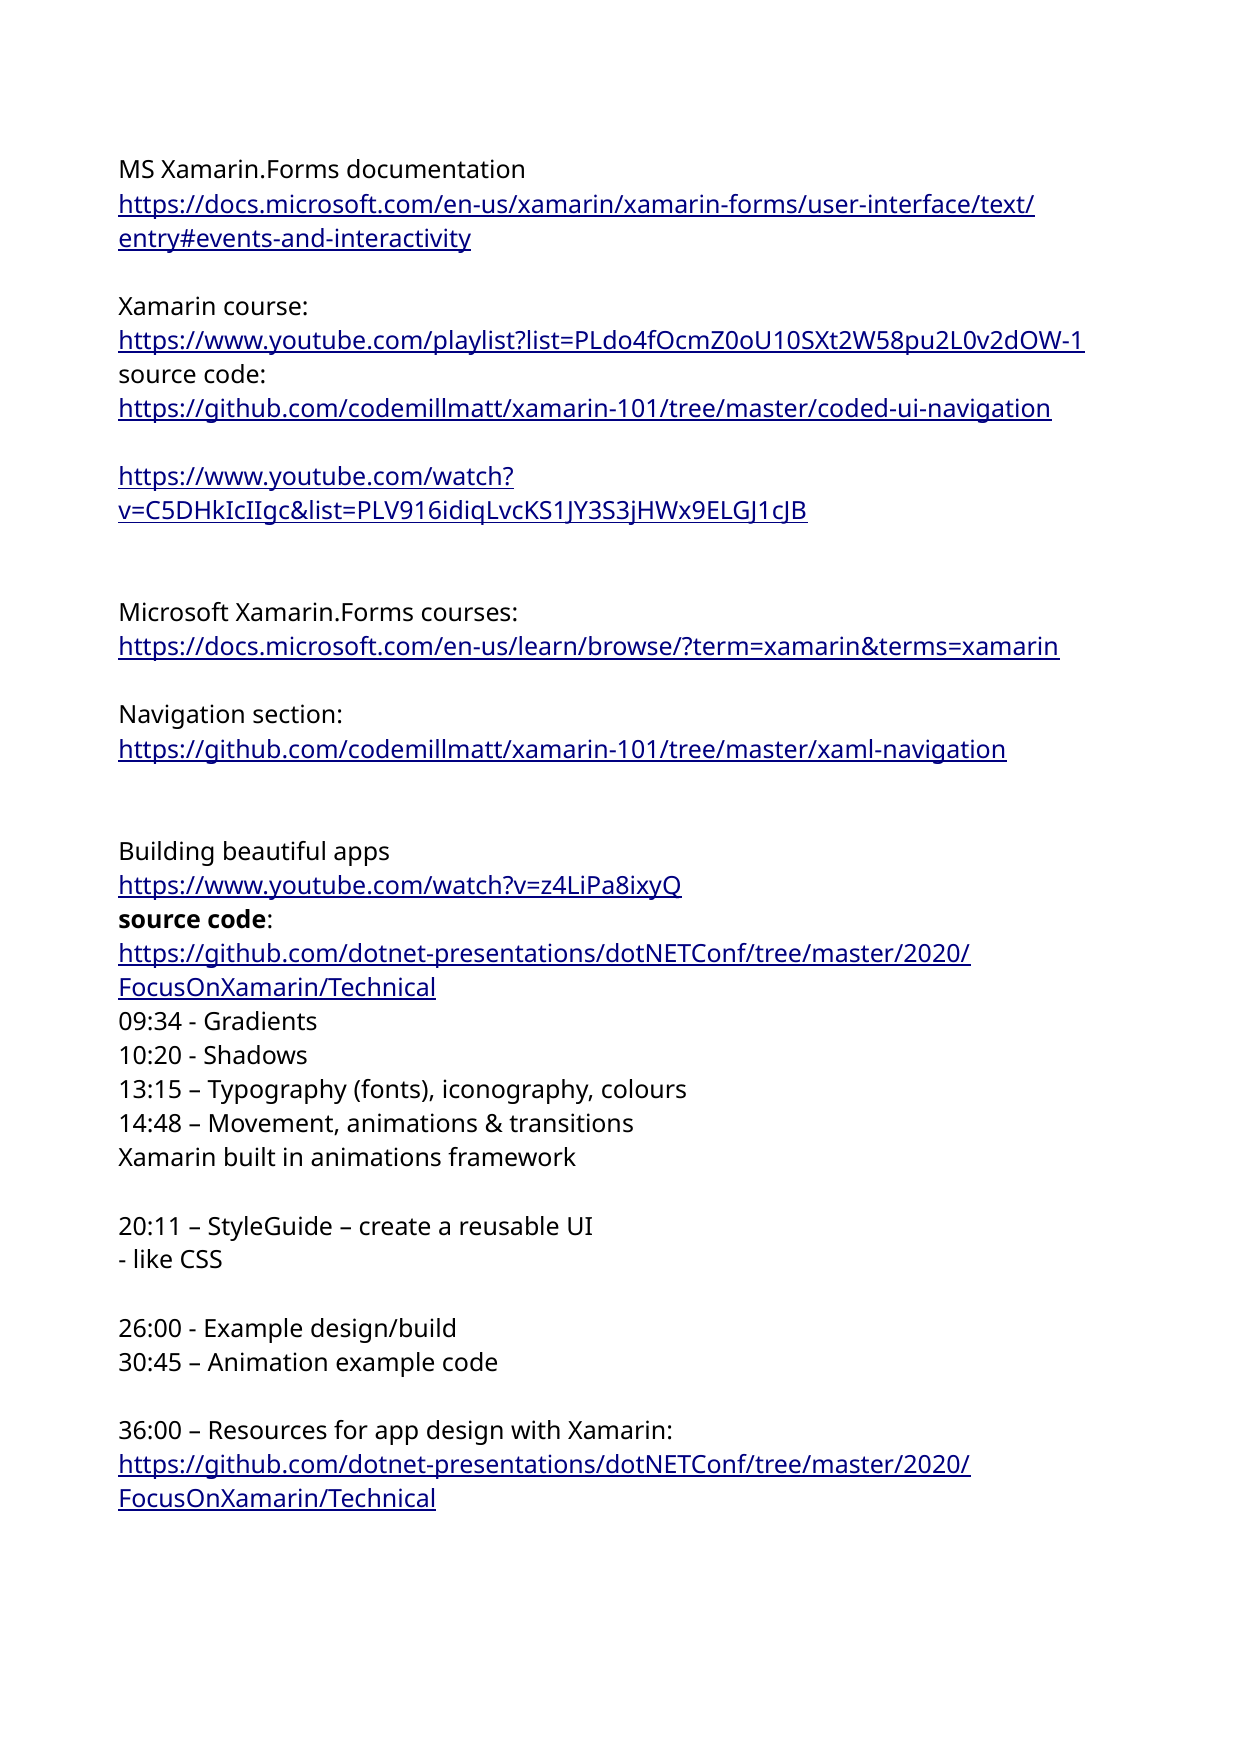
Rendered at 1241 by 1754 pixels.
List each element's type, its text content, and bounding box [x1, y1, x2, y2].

text 26:00 - Example design/build [118, 1310, 1122, 1344]
text source code: https://github.com/dotnet-presentations/dotNETConf/tree/master/2020/FocusOnXamarin/Technical [118, 902, 1122, 1004]
text 36:00 – Resources for app design with Xamarin: [118, 1412, 1122, 1447]
text 14:48 – Movement, animations & transitions [118, 1106, 1122, 1140]
text 13:15 – Typography (fonts), iconography, colours [118, 1072, 1122, 1106]
text https://github.com/dotnet-presentations/dotNETConf/tree/master/2020/FocusOnXamarin/Technical [118, 1447, 1122, 1515]
text https://github.com/codemillmatt/xamarin-101/tree/master/xaml-navigation [118, 731, 1122, 765]
text https://docs.microsoft.com/en-us/learn/browse/?term=xamarin&terms=xamarin [118, 629, 1122, 663]
text 10:20 - Shadows [118, 1038, 1122, 1072]
text https://www.youtube.com/watch?v=C5DHkIcIIgc&list=PLV916idiqLvcKS1JY3S3jHWx9ELGJ1cJB [118, 459, 1122, 527]
text https://www.youtube.com/playlist?list=PLdo4fOcmZ0oU10SXt2W58pu2L0v2dOW-1 [118, 322, 1122, 357]
text 30:45 – Animation example code [118, 1344, 1122, 1378]
text source code: [118, 357, 1122, 391]
text Xamarin course: [118, 288, 1122, 322]
text https://www.youtube.com/watch?v=z4LiPa8ixyQ [118, 867, 1122, 902]
text Microsoft Xamarin.Forms courses: [118, 595, 1122, 629]
text https://docs.microsoft.com/en-us/xamarin/xamarin-forms/user-interface/text/entry#events-and-interactivity [118, 186, 1122, 254]
text Xamarin built in animations framework [118, 1140, 1122, 1174]
text - like CSS [118, 1242, 1122, 1276]
text Navigation section: [118, 697, 1122, 731]
text MS Xamarin.Forms documentation [118, 152, 1122, 186]
text https://github.com/codemillmatt/xamarin-101/tree/master/coded-ui-navigation [118, 391, 1122, 425]
text 20:11 – StyleGuide – create a reusable UI [118, 1208, 1122, 1242]
text 09:34 - Gradients [118, 1004, 1122, 1038]
text Building beautiful apps [118, 833, 1122, 867]
